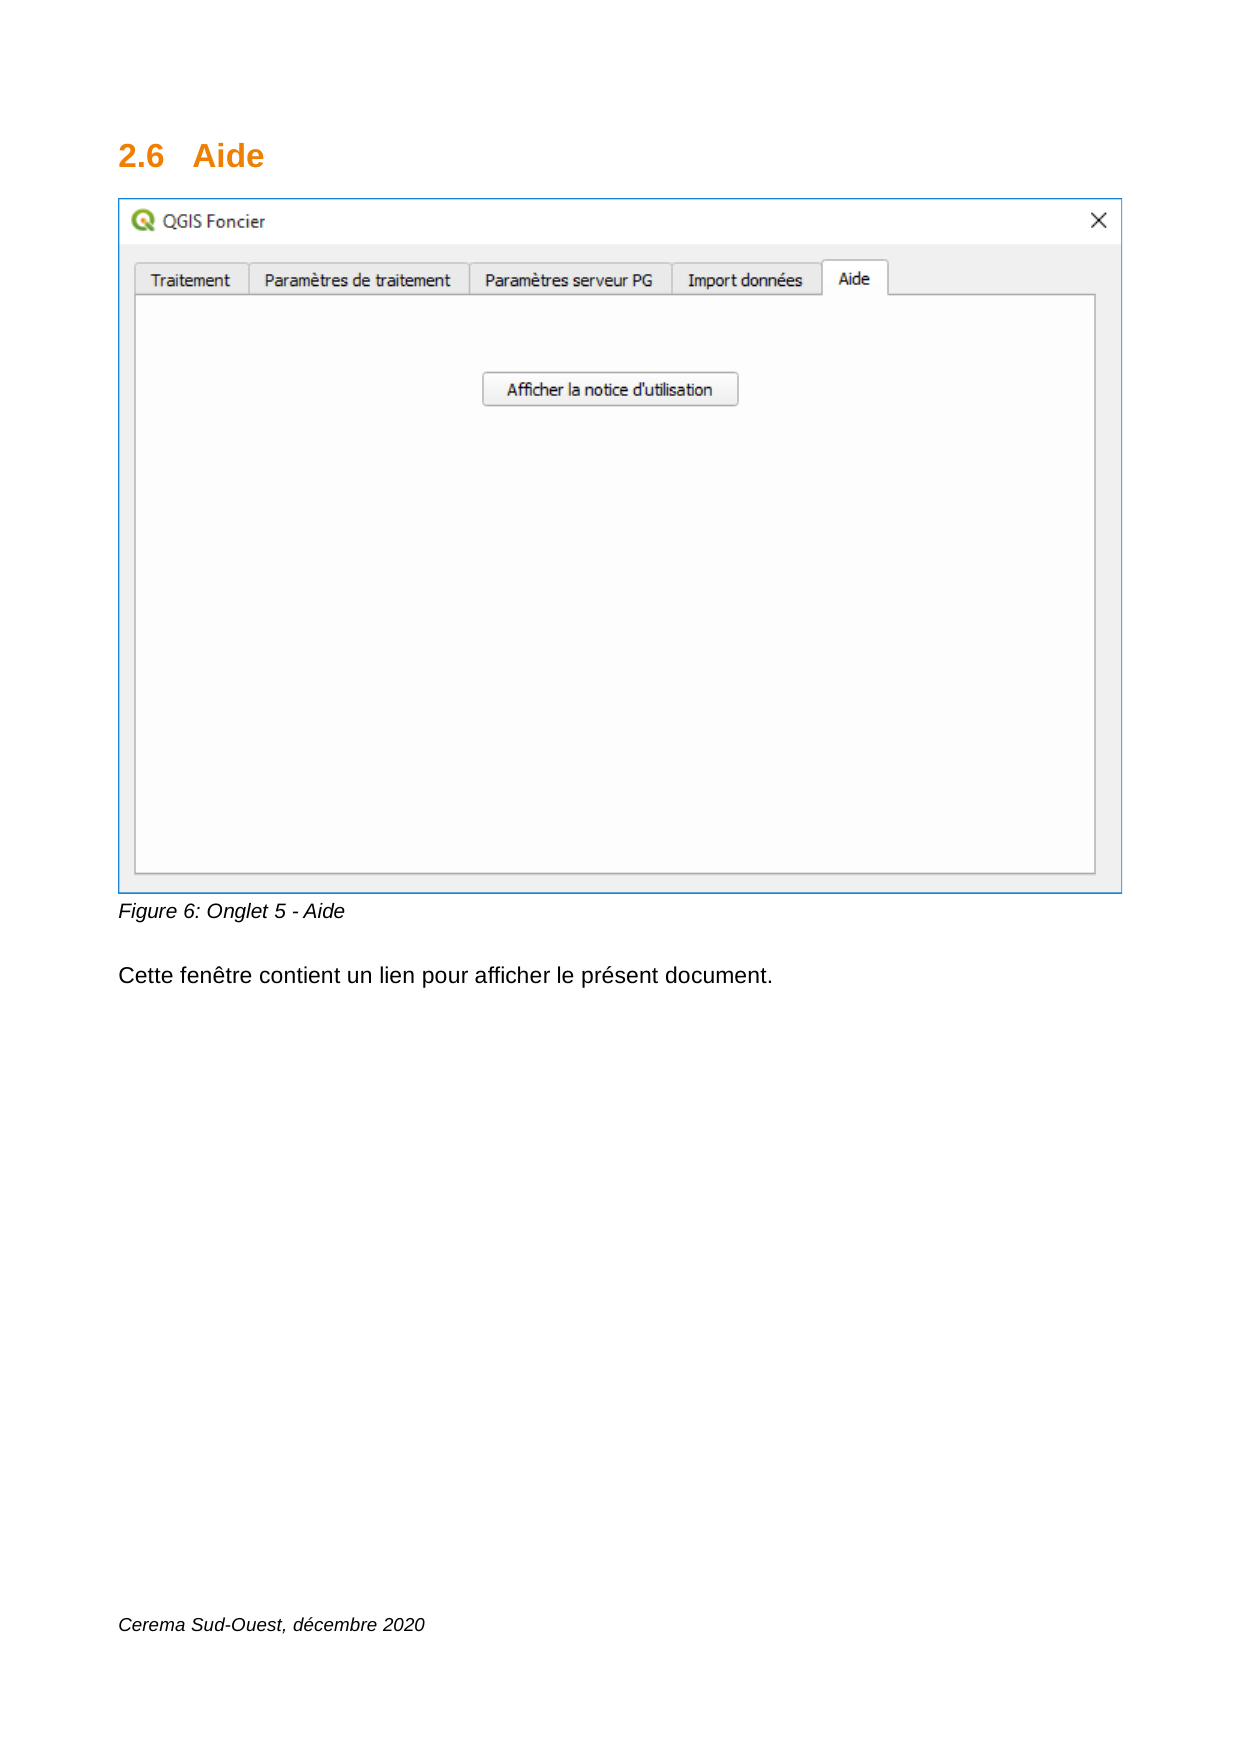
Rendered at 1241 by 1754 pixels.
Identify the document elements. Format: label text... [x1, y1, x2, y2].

subtitle Aide [118, 136, 1122, 174]
text Figure 6: Onglet 5 - Aide [118, 894, 1122, 923]
picture [118, 198, 1123, 894]
text Cette fenêtre contient un lien pour afficher le présent document. [118, 962, 1122, 989]
